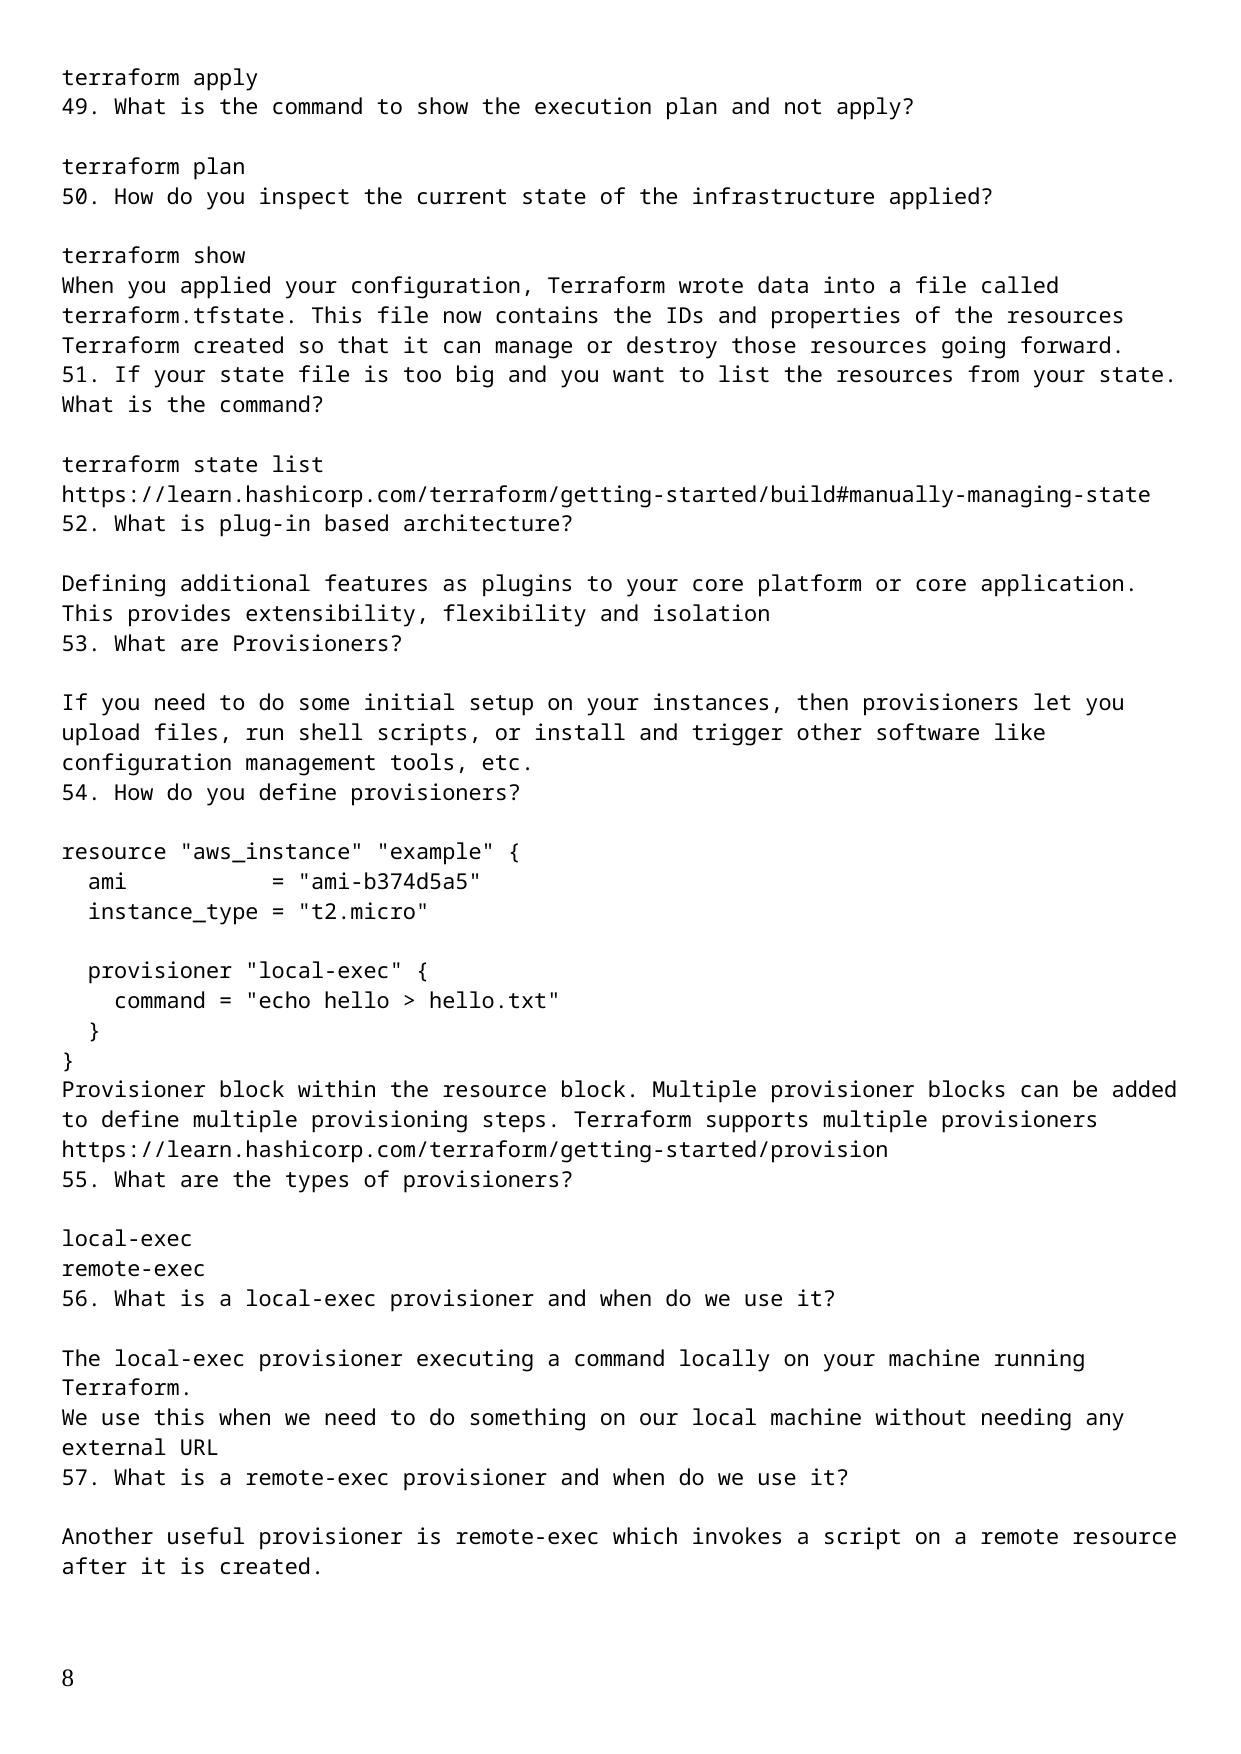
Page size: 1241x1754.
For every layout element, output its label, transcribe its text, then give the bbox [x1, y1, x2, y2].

text Provisioner block within the resource block. Multiple provisioner blocks can be added to define multiple provisioning steps. Terraform supports multiple provisioners [61, 1074, 1179, 1134]
text Defining additional features as plugins to your core platform or core application. This provides extensibility, flexibility and isolation [61, 568, 1179, 627]
text terraform plan [61, 151, 1179, 181]
text terraform apply [61, 61, 1179, 91]
text provisioner "local-exec" { [61, 955, 1179, 985]
text 57. What is a remote-exec provisioner and when do we use it? [61, 1462, 1179, 1491]
text terraform show [61, 240, 1179, 270]
text command = "echo hello > hello.txt" [61, 985, 1179, 1015]
text 54. How do you define provisioners? [61, 776, 1179, 806]
text The local-exec provisioner executing a command locally on your machine running Terraform. [61, 1342, 1179, 1402]
text 53. What are Provisioners? [61, 627, 1179, 657]
text terraform state list [61, 449, 1179, 478]
text } [61, 1044, 1179, 1074]
text https://learn.hashicorp.com/terraform/getting-started/build#manually-managing-state [61, 478, 1179, 508]
text 49. What is the command to show the execution plan and not apply? [61, 91, 1179, 121]
text Another useful provisioner is remote-exec which invokes a script on a remote resource after it is created. [61, 1521, 1179, 1581]
text } [61, 1015, 1179, 1044]
text https://learn.hashicorp.com/terraform/getting-started/provision [61, 1134, 1179, 1164]
text resource "aws_instance" "example" { [61, 836, 1179, 866]
text 52. What is plug-in based architecture? [61, 508, 1179, 538]
text 56. What is a local-exec provisioner and when do we use it? [61, 1283, 1179, 1313]
text 51. If your state file is too big and you want to list the resources from your state. What is the command? [61, 359, 1179, 419]
text We use this when we need to do something on our local machine without needing any external URL [61, 1402, 1179, 1462]
text ami = "ami-b374d5a5" [61, 866, 1179, 896]
text When you applied your configuration, Terraform wrote data into a file called terraform.tfstate. This file now contains the IDs and properties of the resources Terraform created so that it can manage or destroy those resources going forward. [61, 270, 1179, 359]
text 55. What are the types of provisioners? [61, 1164, 1179, 1193]
text remote-exec [61, 1253, 1179, 1283]
text If you need to do some initial setup on your instances, then provisioners let you upload files, run shell scripts, or install and trigger other software like configuration management tools, etc. [61, 687, 1179, 776]
text instance_type = "t2.micro" [61, 896, 1179, 925]
text local-exec [61, 1223, 1179, 1253]
text 50. How do you inspect the current state of the infrastructure applied? [61, 181, 1179, 210]
